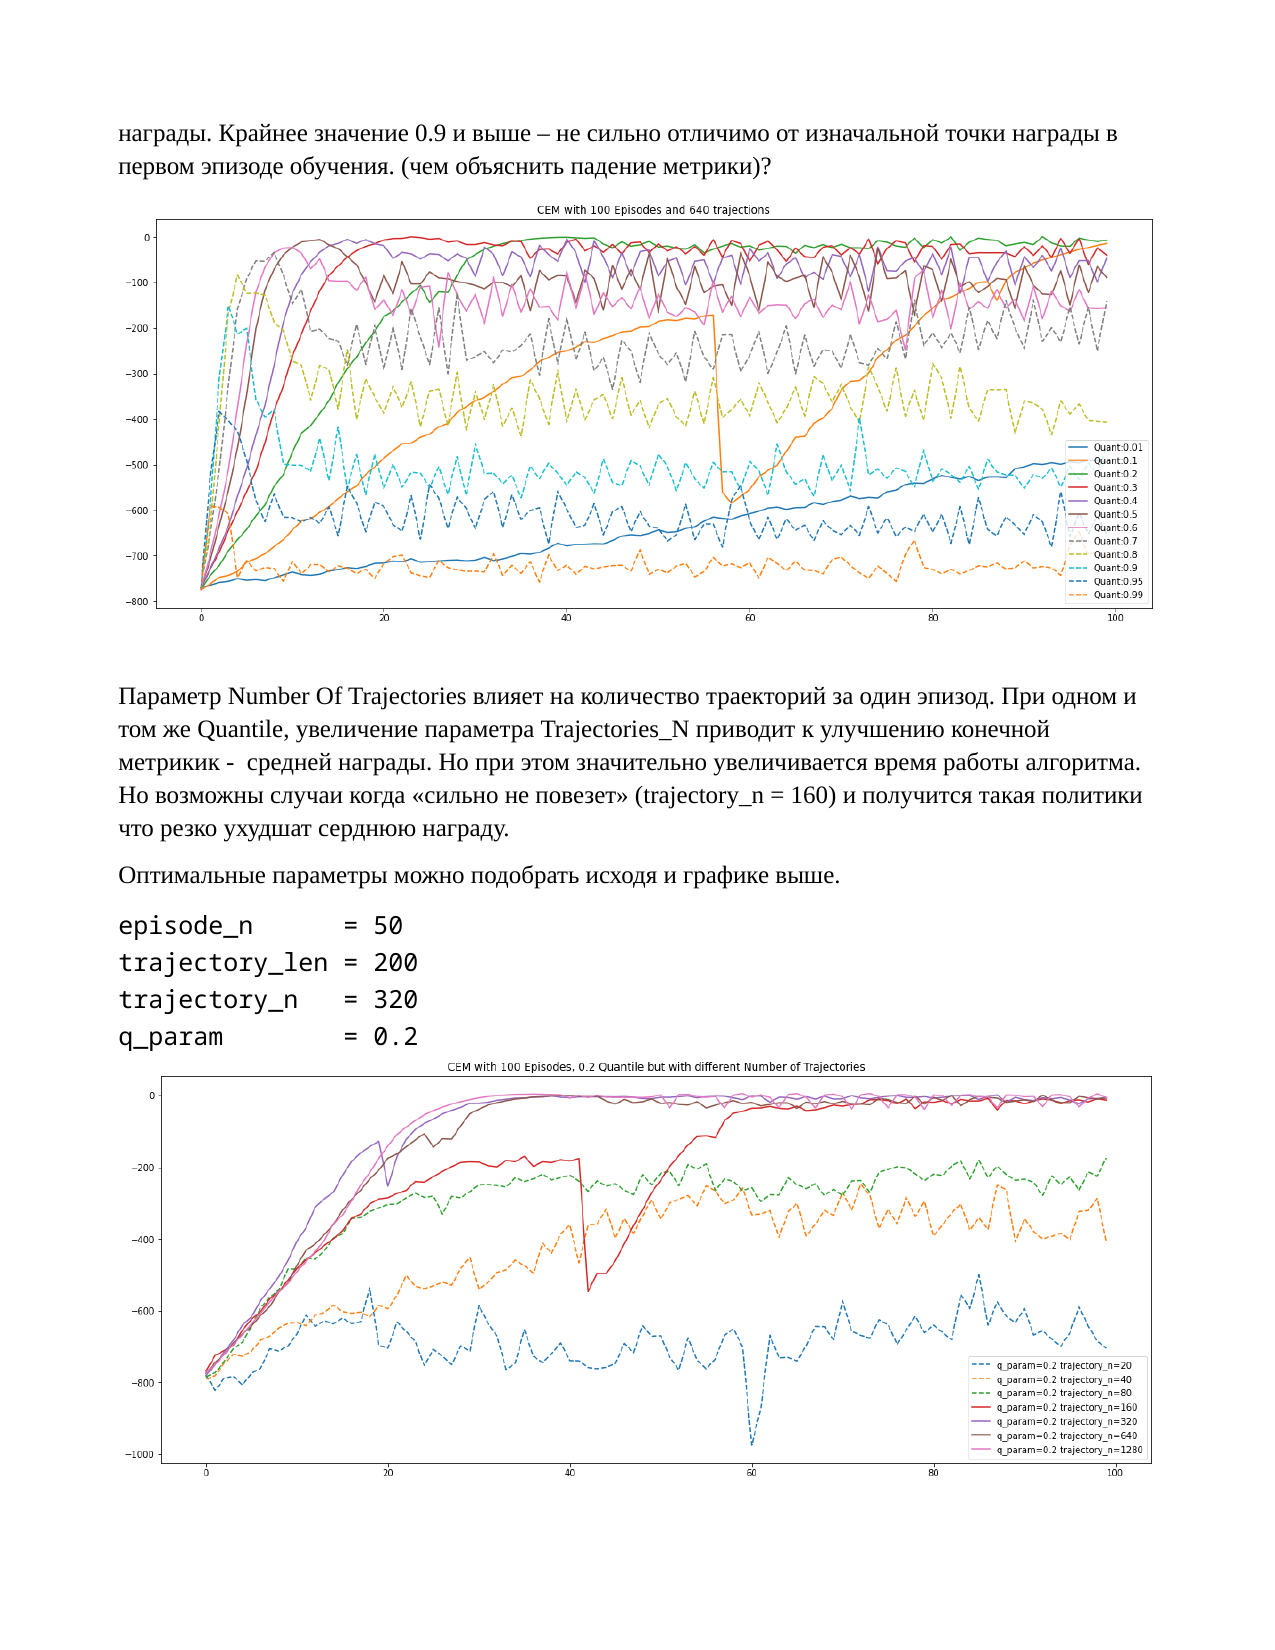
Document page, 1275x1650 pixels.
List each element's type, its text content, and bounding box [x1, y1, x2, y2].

text trajectory_len = 200 [118, 945, 1157, 979]
picture [118, 198, 1157, 629]
text Оптимальные параметры можно подобрать исходя и графике выше. [118, 860, 1157, 889]
text награды. Крайнее значение 0.9 и выше – не сильно отличимо от изначальной точки награды в первом эпизоде обучения. (чем объяснить падение метрики)? [118, 118, 1157, 180]
text trajectory_n = 320 [118, 982, 1157, 1016]
picture [118, 1055, 1157, 1484]
text episode_n = 50 [118, 908, 1157, 942]
text q_param = 0.2 [118, 1018, 1157, 1052]
text Параметр Number Of Trajectories влияет на количество траекторий за один эпизод. При одном и том же Quantile, увеличение параметра Trajectories_N приводит к улучшению конечной метрикик - средней награды. Но при этом значительно увеличивается время работы алгоритма. Но возможны случаи когда «сильно не повезет» (trajectory_n = 160) и получится такая политики что резко ухудшат серднюю награду. [118, 681, 1157, 842]
